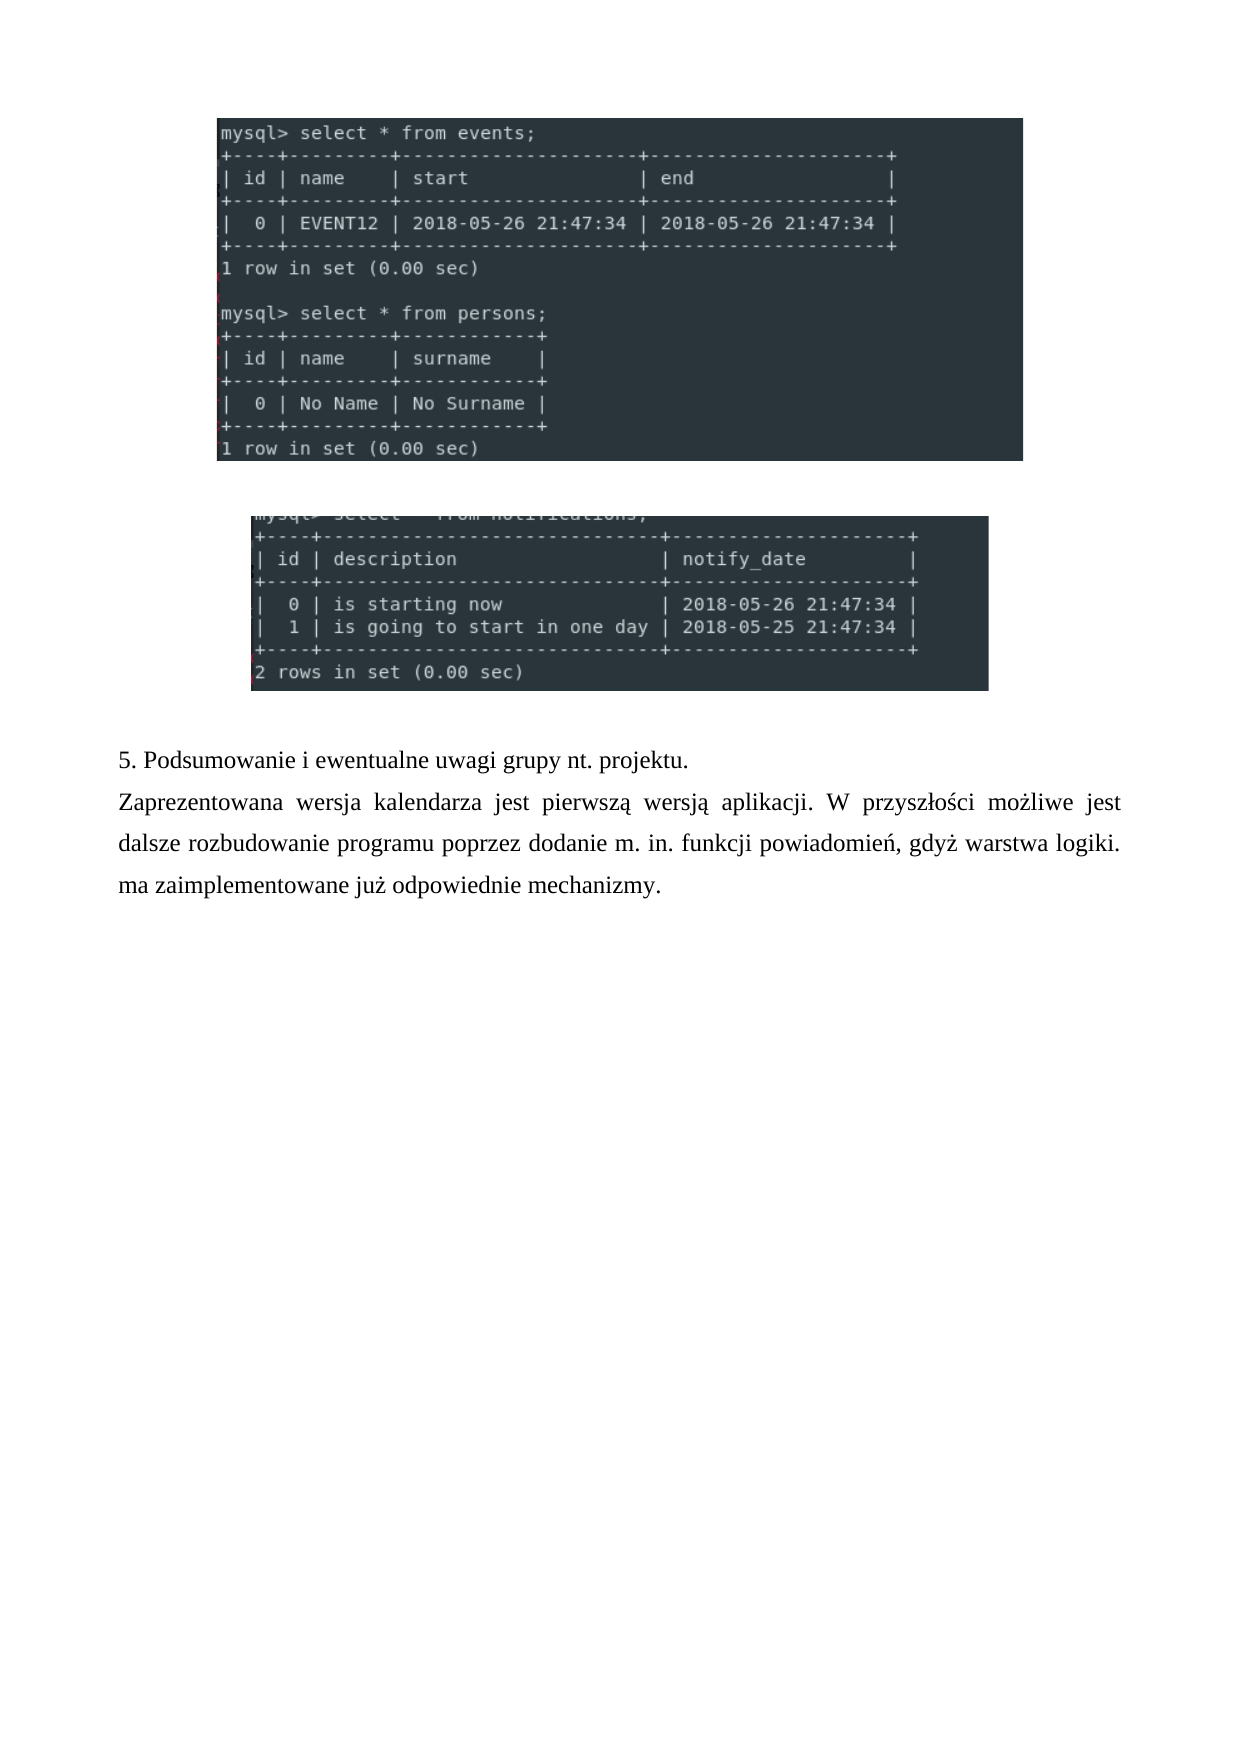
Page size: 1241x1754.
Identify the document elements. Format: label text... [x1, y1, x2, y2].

picture [216, 118, 1024, 461]
text 5. Podsumowanie i ewentualne uwagi grupy nt. projektu. [118, 746, 1122, 774]
text Zaprezentowana wersja kalendarza jest pierwszą wersją aplikacji. W przyszłości możliwe jest dalsze rozbudowanie programu poprzez dodanie m. in. funkcji powiadomień, gdyż warstwa logiki. ma zaimplementowane już odpowiednie mechanizmy. [118, 788, 1122, 899]
picture [251, 516, 989, 691]
